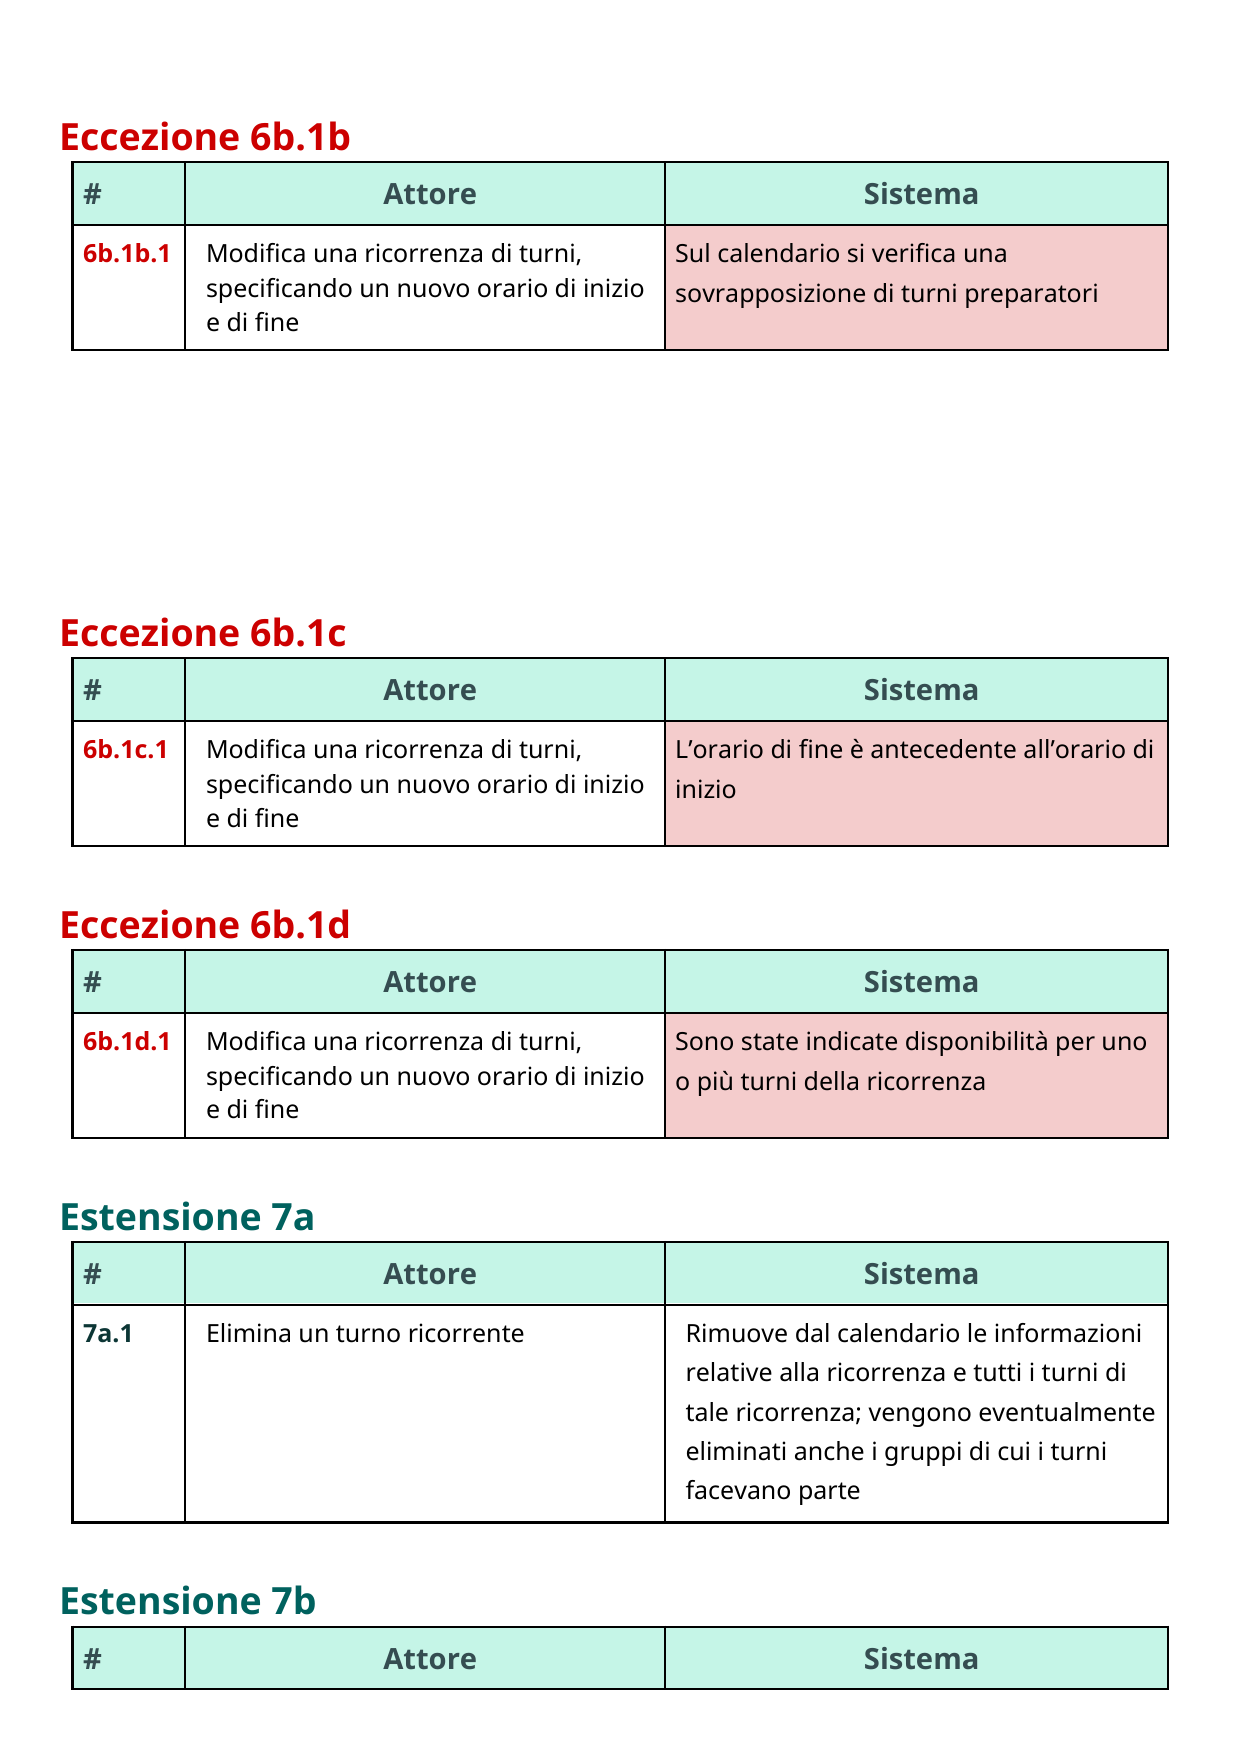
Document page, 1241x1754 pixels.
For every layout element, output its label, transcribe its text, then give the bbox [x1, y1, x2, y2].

subtitle Eccezione 6b.1d [59, 898, 1181, 949]
table_header # [74, 1628, 184, 1688]
table_header Sistema [666, 1628, 1167, 1688]
table_cell Elimina un turno ricorrente [186, 1306, 664, 1521]
table_cell L’orario di fine è antecedente all’orario di inizio [666, 722, 1167, 845]
table_header Sistema [666, 659, 1167, 720]
table_cell Rimuove dal calendario le informazioni relative alla ricorrenza e tutti i turni di tale ricorrenza; vengono eventualmente eliminati anche i gruppi di cui i turni facevano parte [666, 1306, 1167, 1521]
table_header Attore [186, 1243, 664, 1303]
table_cell 6b.1b.1 [74, 226, 184, 349]
table_header # [74, 1243, 184, 1303]
table_cell Sul calendario si verifica una sovrapposizione di turni preparatori [666, 226, 1167, 349]
table_cell Sono state indicate disponibilità per uno o più turni della ricorrenza [666, 1014, 1167, 1137]
table_header # [74, 163, 184, 224]
table_cell 6b.1d.1 [74, 1014, 184, 1137]
table_cell Modifica una ricorrenza di turni, specificando un nuovo orario di inizio e di fine [186, 722, 664, 845]
subtitle Estensione 7b [59, 1574, 1181, 1626]
table_header Sistema [666, 163, 1167, 224]
table_header # [74, 659, 184, 720]
subtitle Estensione 7a [59, 1190, 1181, 1241]
table_header Attore [186, 1628, 664, 1688]
table_header Attore [186, 163, 664, 224]
table_header Attore [186, 659, 664, 720]
table_cell 6b.1c.1 [74, 722, 184, 845]
subtitle Eccezione 6b.1c [59, 606, 1181, 657]
subtitle Eccezione 6b.1b [59, 110, 1181, 161]
table_header # [74, 951, 184, 1012]
table_header Attore [186, 951, 664, 1012]
table_cell 7a.1 [74, 1306, 184, 1521]
table_cell Modifica una ricorrenza di turni, specificando un nuovo orario di inizio e di fine [186, 226, 664, 349]
table_header Sistema [666, 1243, 1167, 1303]
table_header Sistema [666, 951, 1167, 1012]
table_cell Modifica una ricorrenza di turni, specificando un nuovo orario di inizio e di fine [186, 1014, 664, 1137]
